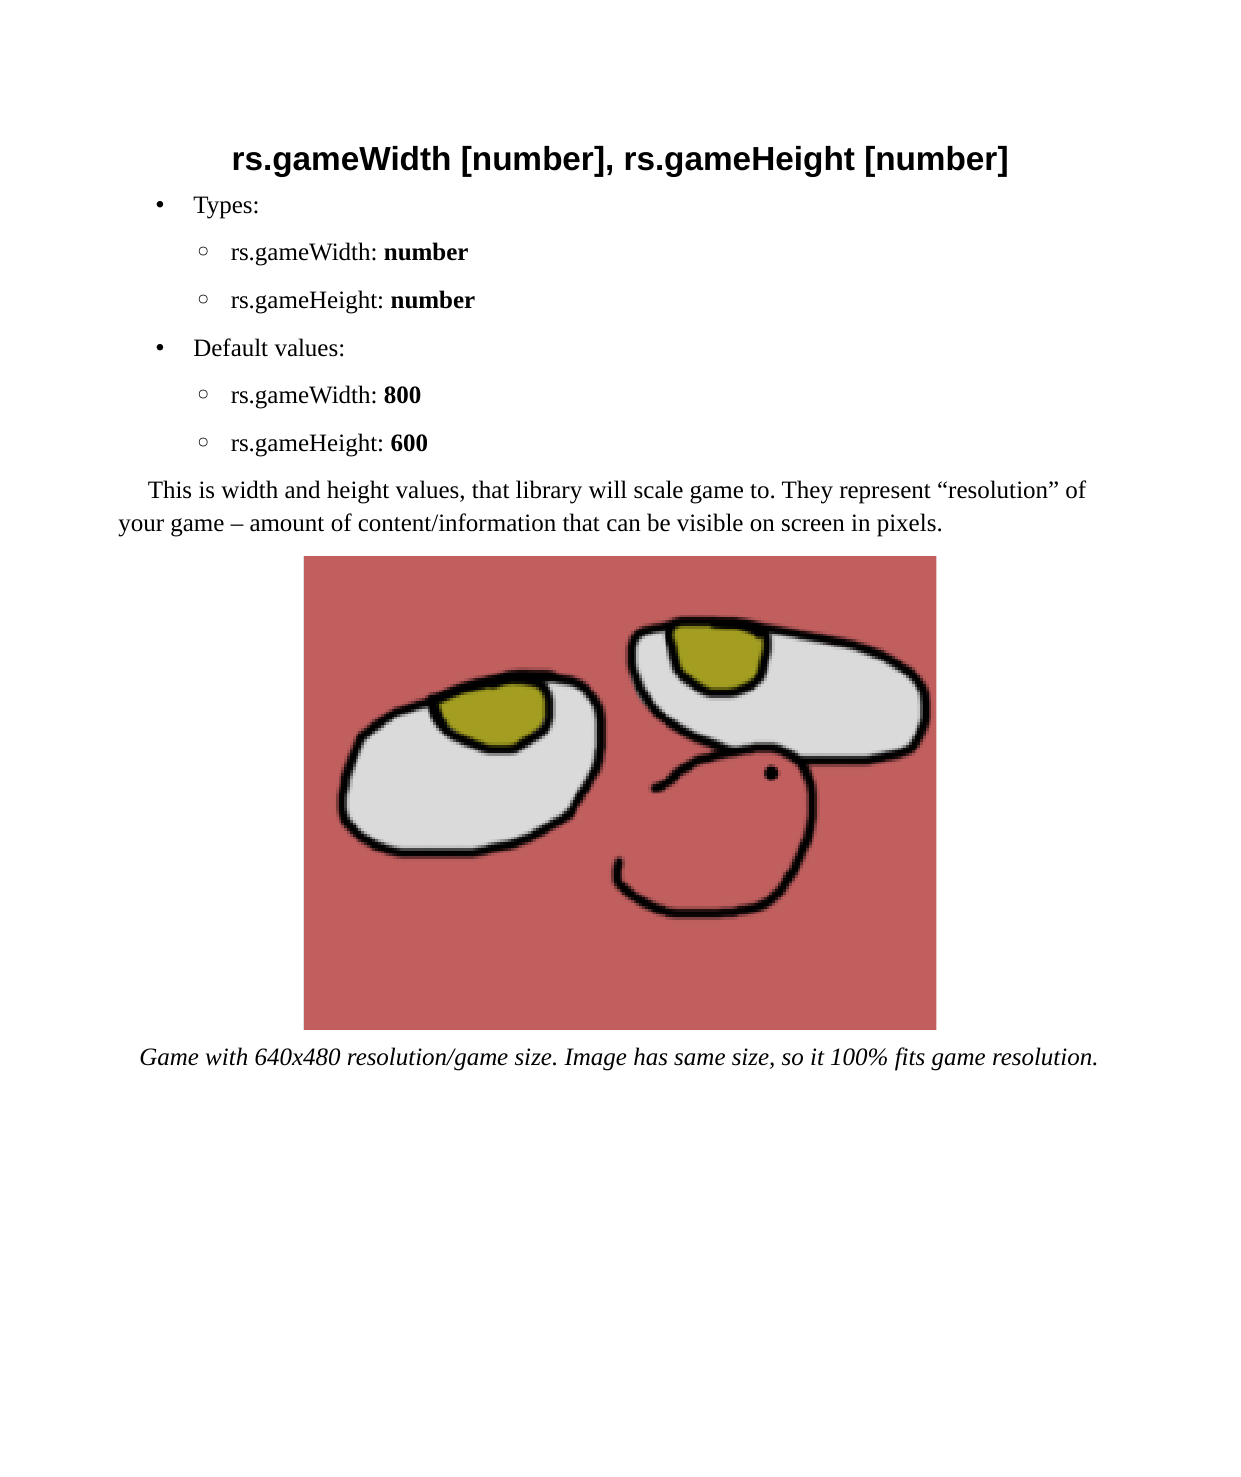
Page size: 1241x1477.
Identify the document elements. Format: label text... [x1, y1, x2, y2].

list rs.gameHeight: 600 [193, 428, 1122, 457]
list Types: [156, 190, 1122, 219]
text This is width and height values, that library will scale game to. They represent “resolution” of your game – amount of content/information that can be visible on screen in pixels. [118, 476, 1122, 537]
subtitle rs.gameWidth [number], rs.gameHeight [number] [118, 139, 1122, 177]
table_header [937, 556, 1122, 1030]
list rs.gameWidth: 800 [193, 380, 1122, 409]
table_header [118, 556, 303, 1030]
table_cell Game with 640x480 resolution/game size. Image has same size, so it 100% fits game resolution. [118, 1030, 1122, 1083]
list Default values: [156, 333, 1122, 361]
list rs.gameWidth: number [193, 237, 1122, 266]
picture [303, 556, 937, 1030]
list rs.gameHeight: number [193, 285, 1122, 314]
